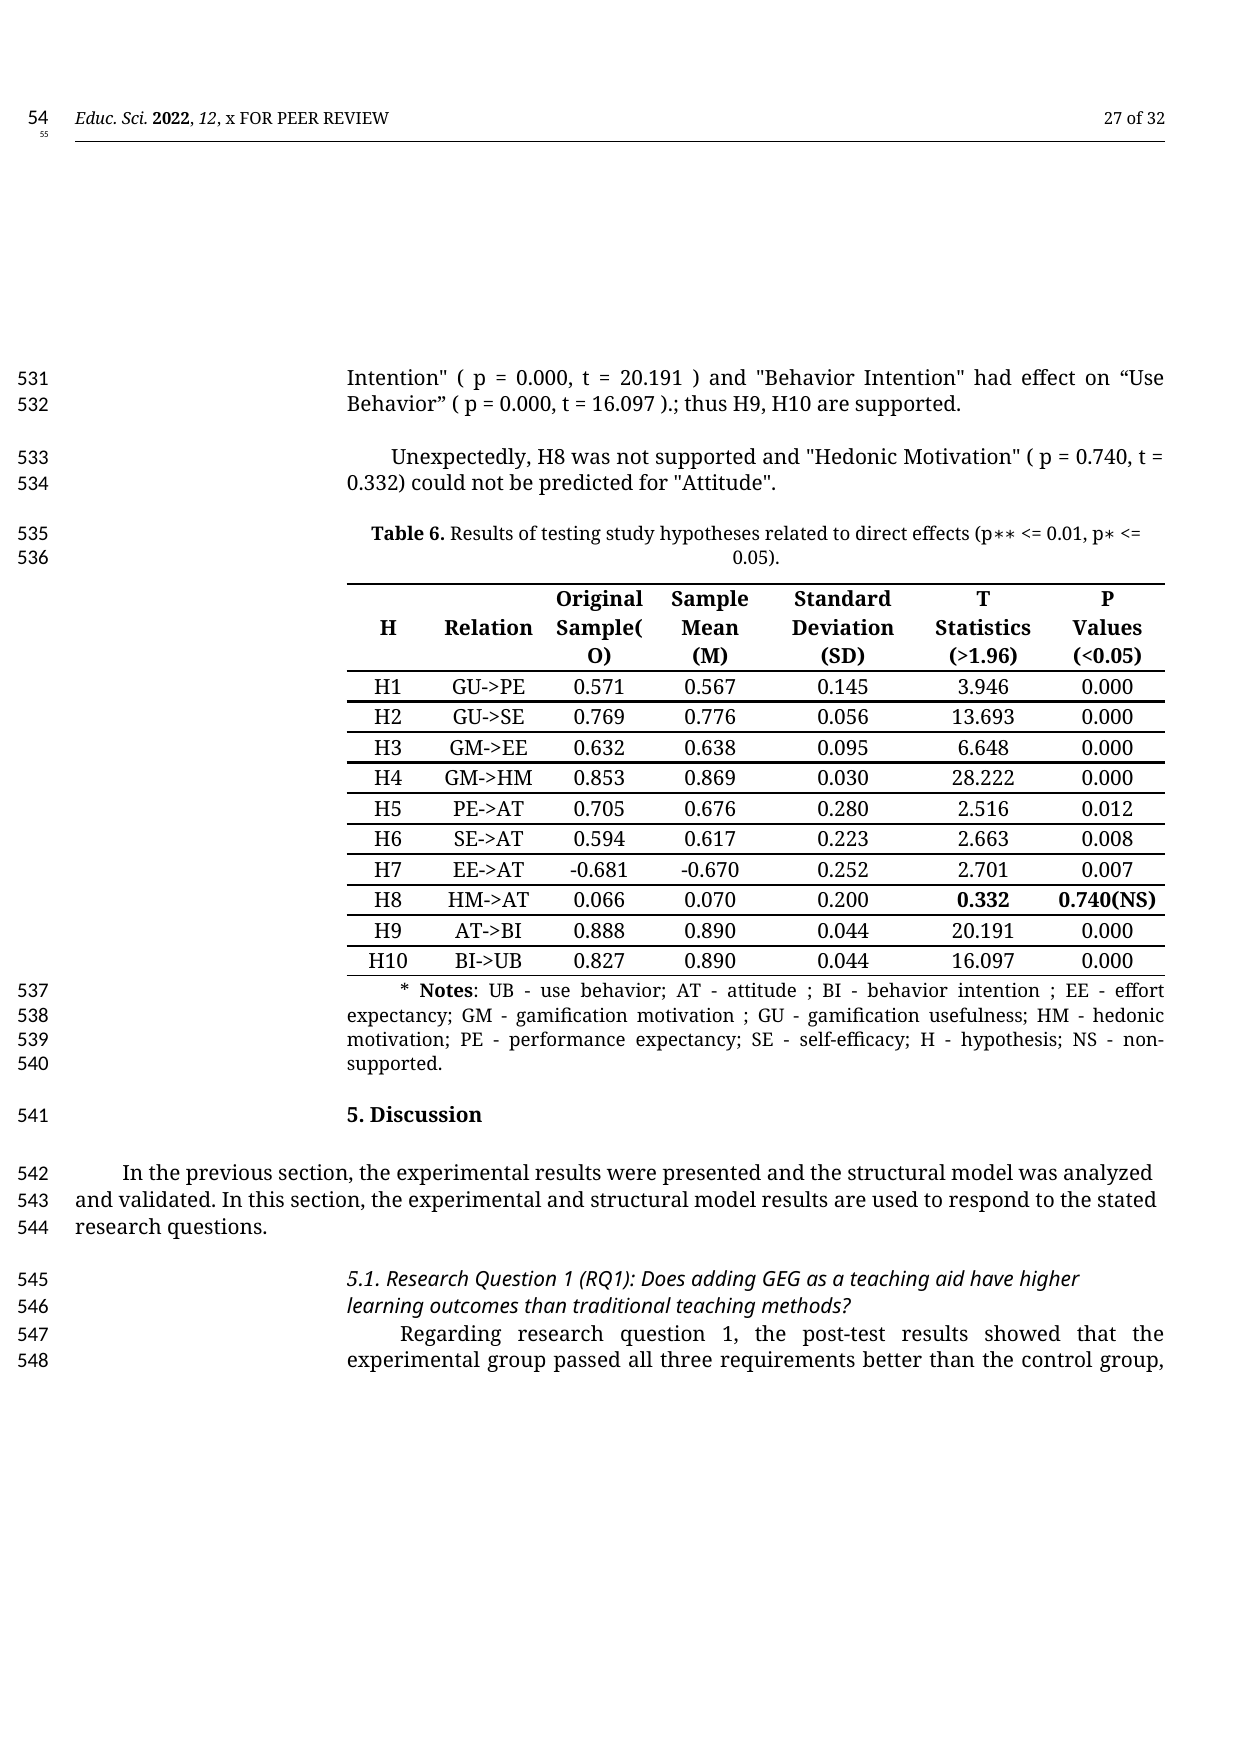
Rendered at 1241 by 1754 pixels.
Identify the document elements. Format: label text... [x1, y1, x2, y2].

table_cell 2.701 [917, 855, 1049, 883]
table_header Relation [429, 585, 547, 670]
table_cell H7 [347, 855, 429, 883]
table_cell 0.617 [651, 825, 769, 853]
table_cell 0.030 [769, 764, 917, 792]
table_cell GU->PE [429, 672, 547, 700]
table_cell 2.663 [917, 825, 1049, 853]
table_cell GM->EE [429, 733, 547, 761]
table_cell 0.853 [548, 764, 651, 792]
table_cell HM->AT [429, 886, 547, 914]
table_header Sample Mean (M) [651, 585, 769, 670]
table_cell 0.888 [548, 916, 651, 944]
text Unexpectedly, H8 was not supported and "Hedonic Motivation" ( p = 0.740, t = 0.332) could not be predicted for "Attitude". [347, 442, 1165, 497]
table_cell 0.594 [548, 825, 651, 853]
table_cell 0.070 [651, 886, 769, 914]
table_cell PE->AT [429, 794, 547, 822]
table_cell SE->AT [429, 825, 547, 853]
table_cell 0.890 [651, 916, 769, 944]
table_cell 0.571 [548, 672, 651, 700]
subtitle 5. Discussion [347, 1101, 1165, 1128]
table_cell 0.676 [651, 794, 769, 822]
table_cell 0.280 [769, 794, 917, 822]
table_cell 0.012 [1050, 794, 1165, 822]
table_cell 0.066 [548, 886, 651, 914]
table_cell 0.044 [769, 947, 917, 975]
table_header Standard Deviation (SD) [769, 585, 917, 670]
table_cell 0.332 [917, 886, 1049, 914]
table_cell -0.681 [548, 855, 651, 883]
table_cell 0.095 [769, 733, 917, 761]
table_cell BI->UB [429, 947, 547, 975]
table_cell -0.670 [651, 855, 769, 883]
subtitle 5.1. Research Question 1 (RQ1): Does adding GEG as a teaching aid have higher learning outcomes than traditional teaching methods? [347, 1265, 1165, 1319]
table_cell 0.705 [548, 794, 651, 822]
table_cell 0.056 [769, 703, 917, 731]
table_cell H1 [347, 672, 429, 700]
table_cell 0.776 [651, 703, 769, 731]
table_cell 0.000 [1050, 703, 1165, 731]
table_cell 0.044 [769, 916, 917, 944]
table_cell 0.000 [1050, 733, 1165, 761]
table_cell 0.740(NS) [1050, 886, 1165, 914]
table_cell H6 [347, 825, 429, 853]
table_cell EE->AT [429, 855, 547, 883]
table_header Original Sample(O) [548, 585, 651, 670]
table_cell 0.223 [769, 825, 917, 853]
text Table 6. Results of testing study hypotheses related to direct effects (p∗∗ <= 0.01, p∗ <= 0.05). [347, 522, 1165, 570]
table_cell 0.827 [548, 947, 651, 975]
table_cell H10 [347, 947, 429, 975]
table_cell 2.516 [917, 794, 1049, 822]
table_cell GM->HM [429, 764, 547, 792]
table_cell H9 [347, 916, 429, 944]
table_header T Statistics (>1.96) [917, 585, 1049, 670]
table_cell H3 [347, 733, 429, 761]
table_cell 0.769 [548, 703, 651, 731]
table_cell 0.000 [1050, 672, 1165, 700]
table_cell 16.097 [917, 947, 1049, 975]
table_header P Values (<0.05) [1050, 585, 1165, 670]
table_cell 3.946 [917, 672, 1049, 700]
table_cell 13.693 [917, 703, 1049, 731]
table_cell 0.007 [1050, 855, 1165, 883]
table_cell 0.890 [651, 947, 769, 975]
table_cell H8 [347, 886, 429, 914]
table_cell 0.000 [1050, 916, 1165, 944]
table_cell 0.200 [769, 886, 917, 914]
text Regarding research question 1, the post-test results showed that the experimental group passed all three requirements better than the control group, [347, 1319, 1165, 1373]
table_cell H2 [347, 703, 429, 731]
table_cell 0.632 [548, 733, 651, 761]
table_cell 6.648 [917, 733, 1049, 761]
table_cell 0.145 [769, 672, 917, 700]
table_cell 0.638 [651, 733, 769, 761]
table_cell 0.567 [651, 672, 769, 700]
table_cell 0.000 [1050, 947, 1165, 975]
text Intention" ( p = 0.000, t = 20.191 ) and "Behavior Intention" had effect on “Use Behavior” ( p = 0.000, t = 16.097 ).; thus H9, H10 are supported. [347, 363, 1165, 417]
table_cell 0.008 [1050, 825, 1165, 853]
table_cell H5 [347, 794, 429, 822]
table_cell GU->SE [429, 703, 547, 731]
table_cell 0.252 [769, 855, 917, 883]
table_header H [347, 585, 429, 670]
table_cell 0.869 [651, 764, 769, 792]
table_cell 0.000 [1050, 764, 1165, 792]
table_cell H4 [347, 764, 429, 792]
text * Notes: UB - use behavior; AT - attitude ; BI - behavior intention ; EE - effort expectancy; GM - gamification motivation ; GU - gamification usefulness; HM - hedonic motivation; PE - performance expectancy; SE - self-efficacy; H - hypothesis; NS - non-supported. [347, 976, 1165, 1076]
table_cell 20.191 [917, 916, 1049, 944]
table_cell 28.222 [917, 764, 1049, 792]
table_cell AT->BI [429, 916, 547, 944]
subtitle In the previous section, the experimental results were presented and the structural model was analyzed and validated. In this section, the experimental and structural model results are used to respond to the stated research questions. [75, 1159, 1165, 1240]
